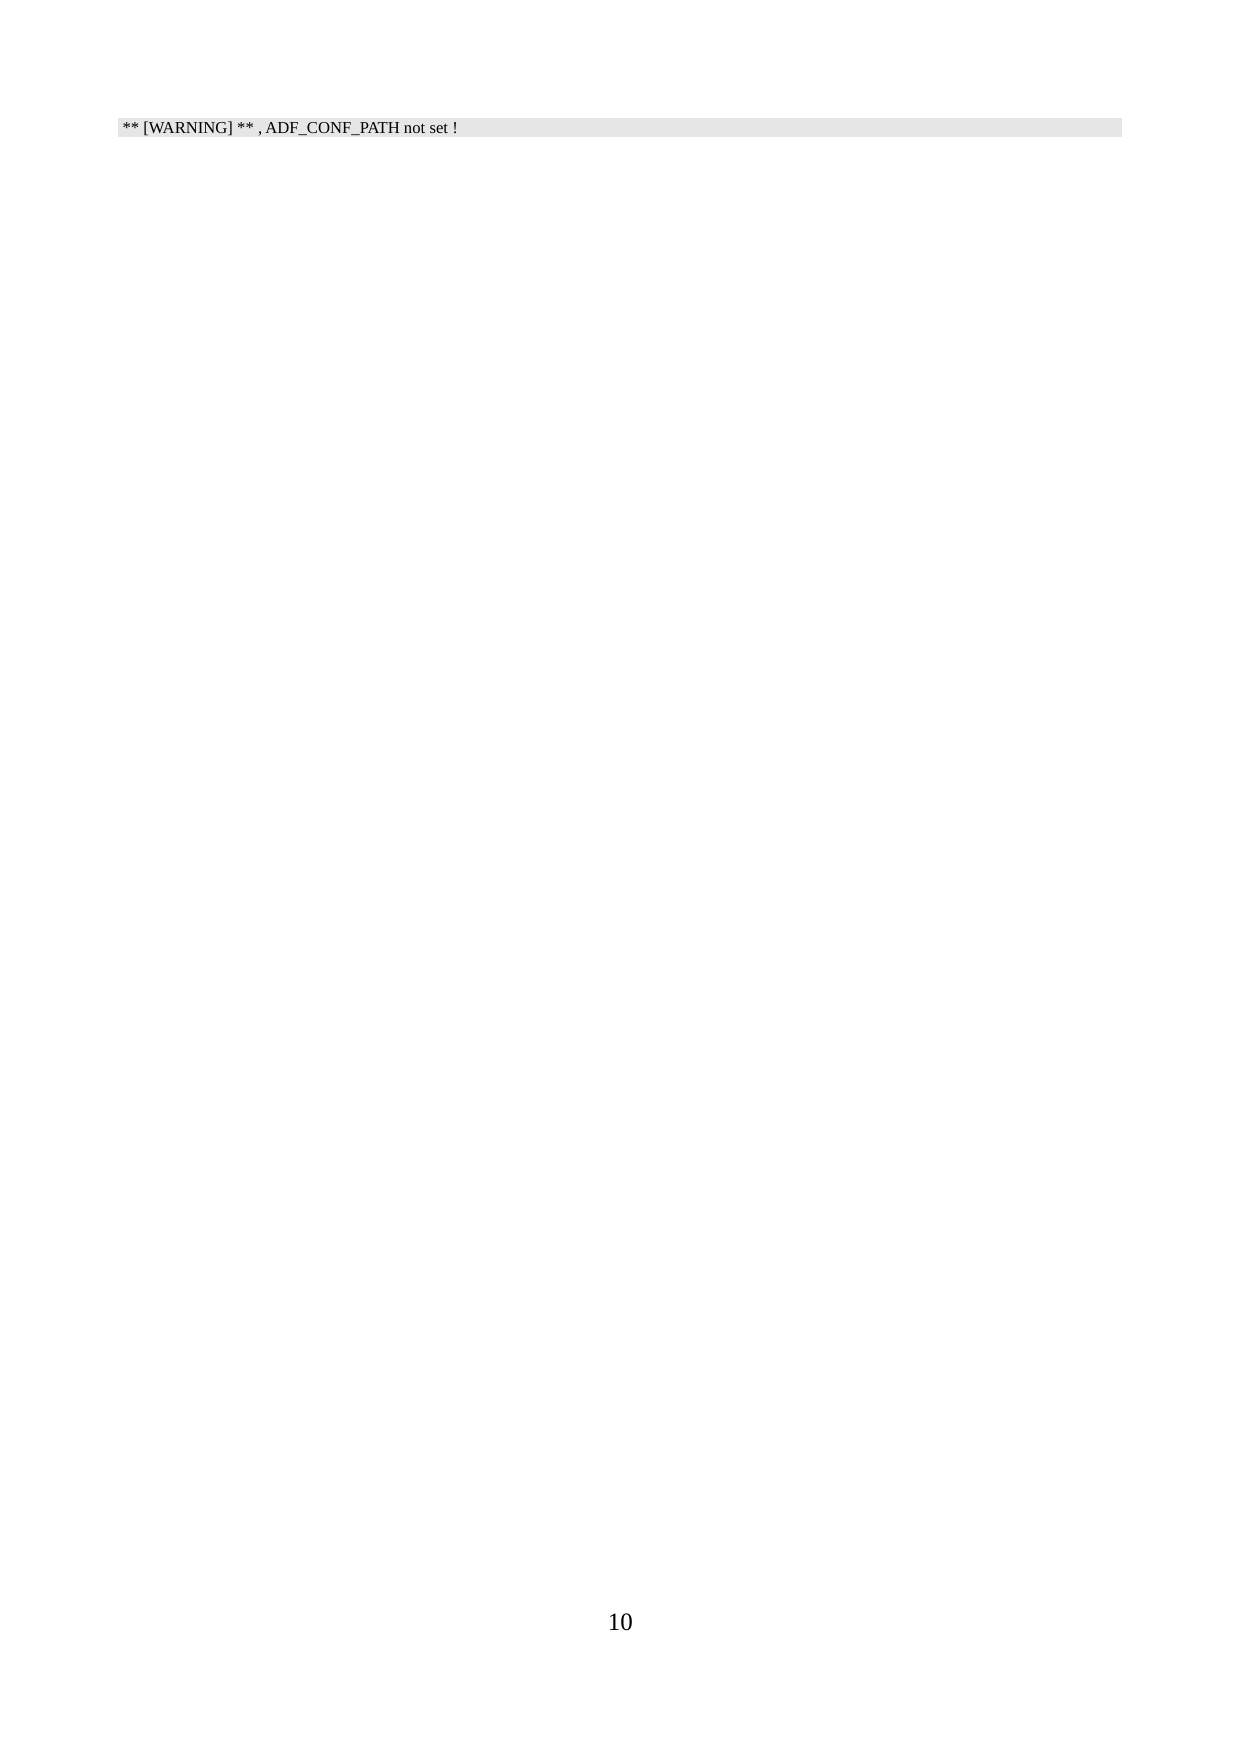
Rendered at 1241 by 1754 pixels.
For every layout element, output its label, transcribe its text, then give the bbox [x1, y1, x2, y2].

text ** [WARNING] ** , ADF_CONF_PATH not set ! [118, 118, 1122, 137]
